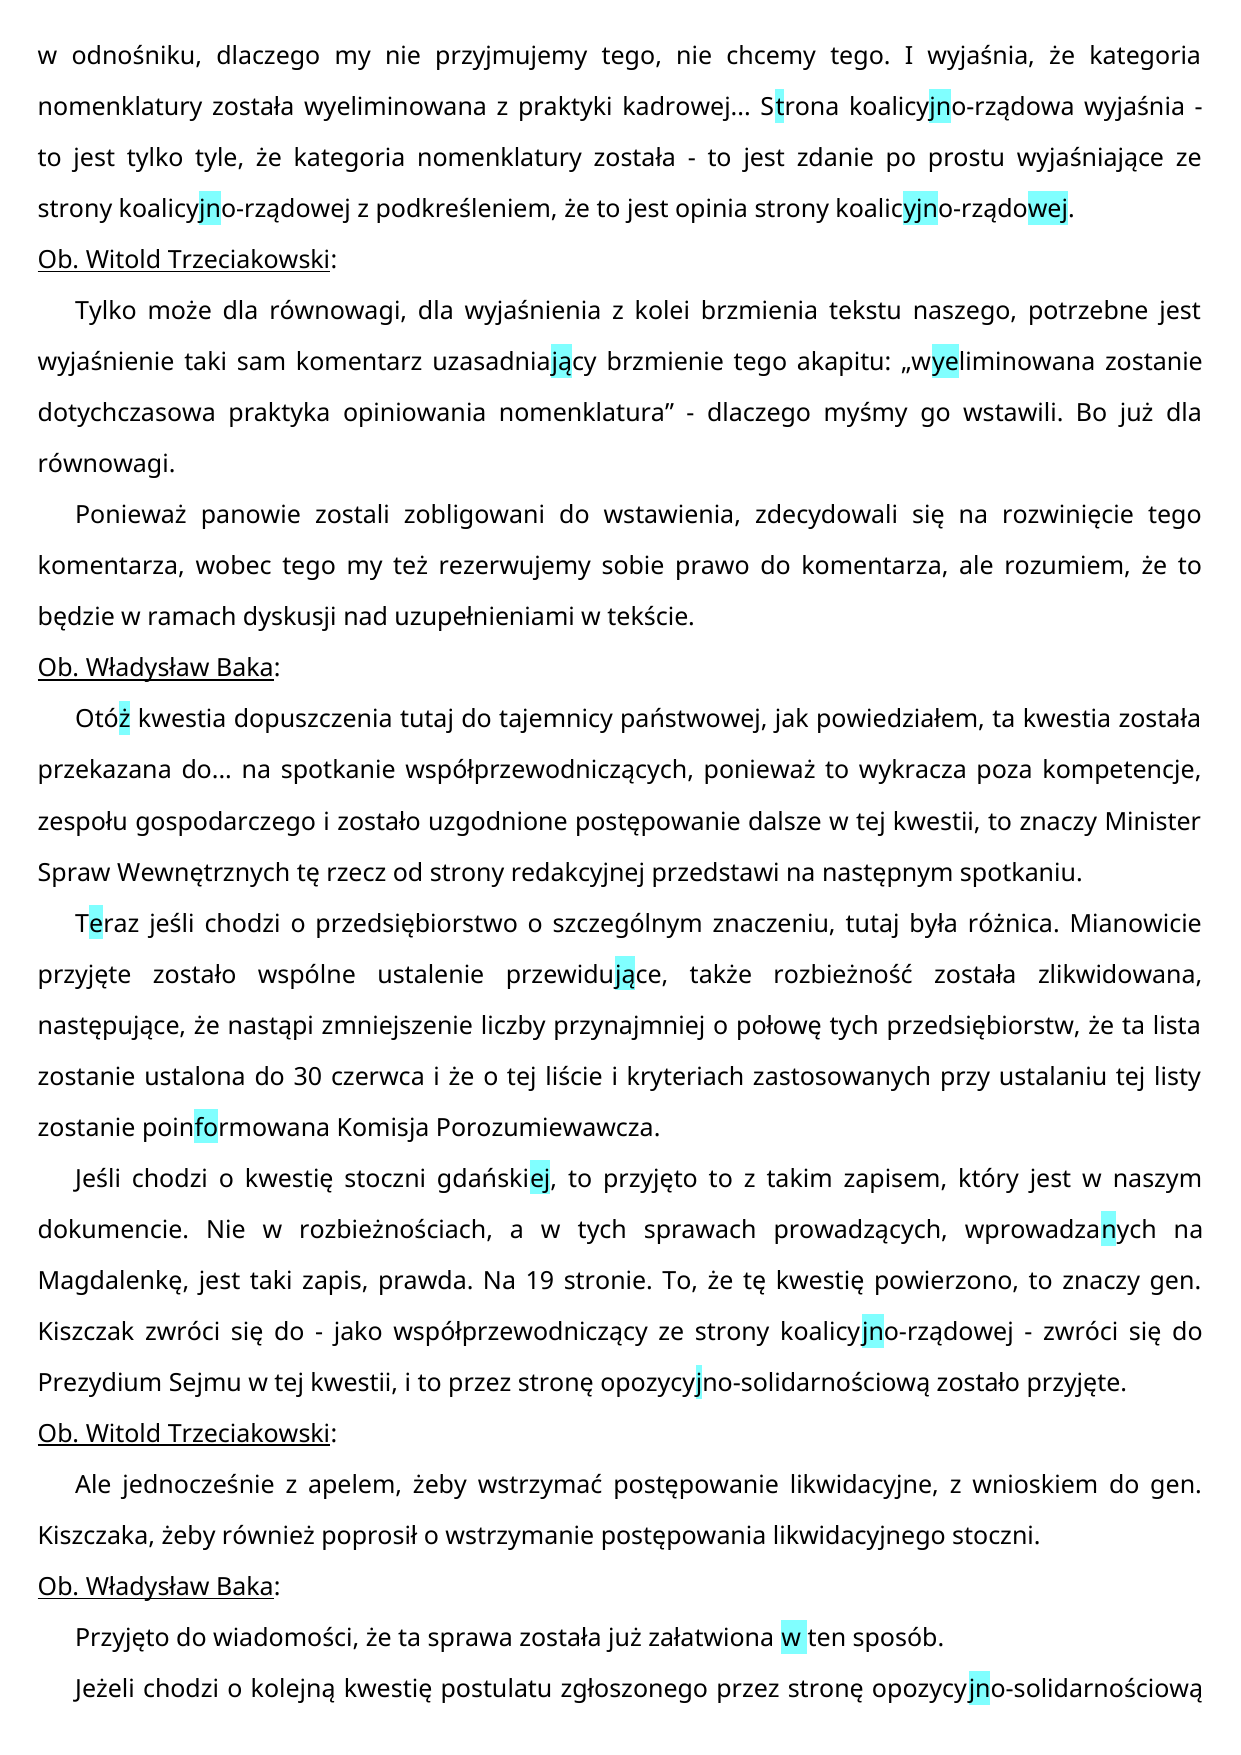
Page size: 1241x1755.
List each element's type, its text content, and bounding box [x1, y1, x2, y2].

text Ob. Władysław Baka: [37, 1569, 1203, 1603]
text Ob. Witold Trzeciakowski: [37, 1416, 1203, 1450]
text Przyjęto do wiadomości, że ta sprawa została już załatwiona w ten sposób. [37, 1620, 1203, 1654]
text Teraz jeśli chodzi o przedsiębiorstwo o szczególnym znaczeniu, tutaj była różnica. Mianowicie przyjęte zostało wspólne ustalenie przewidujące, także rozbieżność została zlikwidowana, następujące, że nastąpi zmniejszenie liczby przynajmniej o połowę tych przedsiębiorstw, że ta lista zostanie ustalona do 30 czerwca i że o tej liście i kryteriach zastosowanych przy ustalaniu tej listy zostanie poinformowana Komisja Porozumiewawcza. [37, 905, 1203, 1143]
text Tylko może dla równowagi, dla wyjaśnienia z kolei brzmienia tekstu naszego, potrzebne jest wyjaśnienie taki sam komentarz uzasadniający brzmienie tego akapitu: „wyeliminowana zostanie dotychczasowa praktyka opiniowania nomenklatura” - dlaczego myśmy go wstawili. Bo już dla równowagi. [37, 293, 1203, 480]
text w odnośniku, dlaczego my nie przyjmujemy tego, nie chcemy tego. I wyjaśnia, że kategoria nomenklatury została wyeliminowana z praktyki kadrowej... Strona koalicyjno-rządowa wyjaśnia - to jest tylko tyle, że kategoria nomenklatury została - to jest zdanie po prostu wyjaśniające ze strony koalicyjno-rządowej z podkreśleniem, że to jest opinia strony koalicyjno-rządowej. [37, 37, 1203, 225]
text Jeżeli chodzi o kolejną kwestię postulatu zgłoszonego przez stronę opozycyjno-solidarnościową [37, 1671, 1203, 1705]
text Ale jednocześnie z apelem, żeby wstrzymać postępowanie likwidacyjne, z wnioskiem do gen. Kiszczaka, żeby również poprosił o wstrzymanie postępowania likwidacyjnego stoczni. [37, 1467, 1203, 1552]
text Ob. Witold Trzeciakowski: [37, 242, 1203, 276]
text Ob. Władysław Baka: [37, 650, 1203, 684]
text Otóż kwestia dopuszczenia tutaj do tajemnicy państwowej, jak powiedziałem, ta kwestia została przekazana do... na spotkanie współprzewodniczących, ponieważ to wykracza poza kompetencje, zespołu gospodarczego i zostało uzgodnione postępowanie dalsze w tej kwestii, to znaczy Minister Spraw Wewnętrznych tę rzecz od strony redakcyjnej przedstawi na następnym spotkaniu. [37, 701, 1203, 888]
text Jeśli chodzi o kwestię stoczni gdańskiej, to przyjęto to z takim zapisem, który jest w naszym dokumencie. Nie w rozbieżnościach, a w tych sprawach prowadzących, wprowadzanych na Magdalenkę, jest taki zapis, prawda. Na 19 stronie. To, że tę kwestię powierzono, to znaczy gen. Kiszczak zwróci się do - jako współprzewodniczący ze strony koalicyjno-rządowej - zwróci się do Prezydium Sejmu w tej kwestii, i to przez stronę opozycyjno-solidarnościową zostało przyjęte. [37, 1160, 1203, 1399]
text Ponieważ panowie zostali zobligowani do wstawienia, zdecydowali się na rozwinięcie tego komentarza, wobec tego my też rezerwujemy sobie prawo do komentarza, ale rozumiem, że to będzie w ramach dyskusji nad uzupełnieniami w tekście. [37, 497, 1203, 633]
